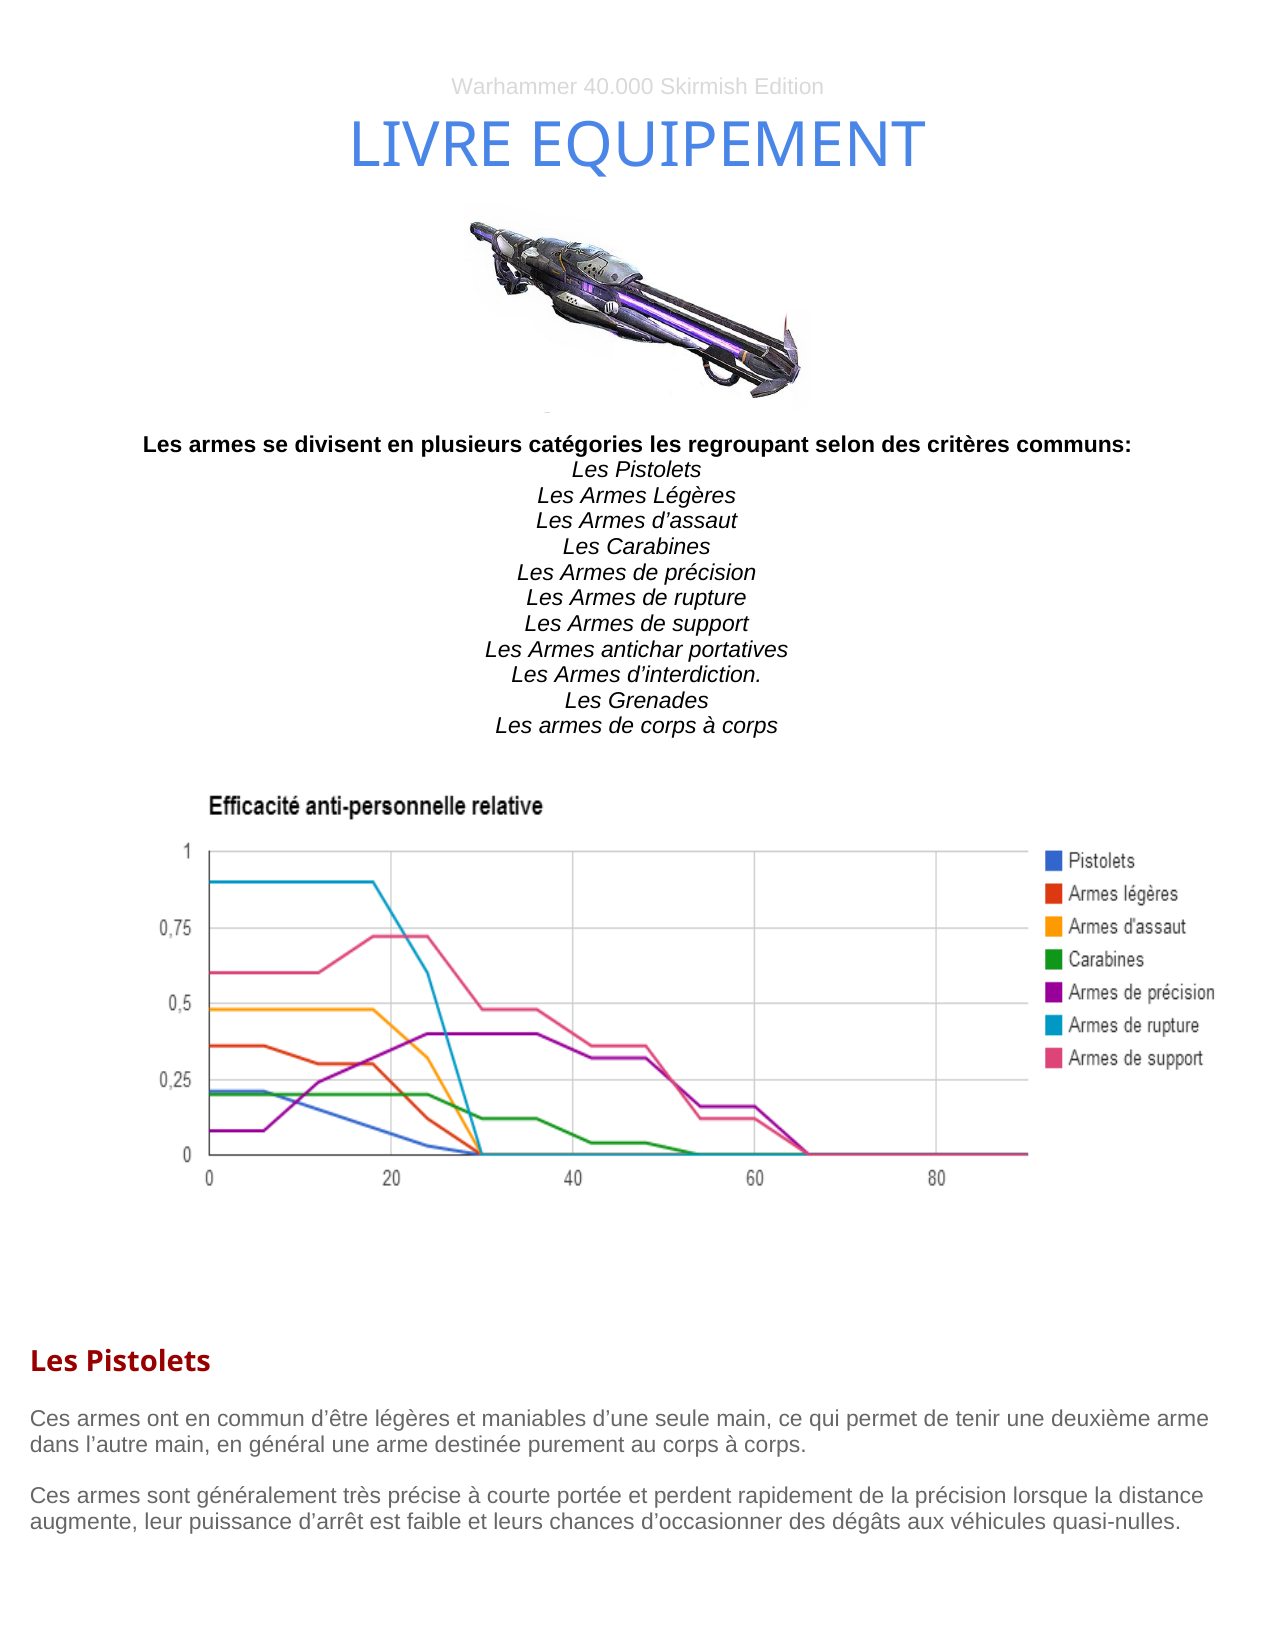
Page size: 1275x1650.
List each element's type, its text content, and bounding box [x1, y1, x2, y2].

text Les Armes de rupture [29, 585, 1246, 611]
text Ces armes ont en commun d’être légères et maniables d’une seule main, ce qui permet de tenir une deuxième arme dans l’autre main, en général une arme destinée purement au corps à corps. [29, 1406, 1246, 1457]
text Les Armes d’assaut [29, 508, 1246, 534]
text Les Armes antichar portatives [29, 636, 1246, 662]
text Ces armes sont généralement très précise à courte portée et perdent rapidement de la précision lorsque la distance augmente, leur puissance d’arrêt est faible et leurs chances d’occasionner des dégâts aux véhicules quasi-nulles. [29, 1483, 1246, 1534]
text Les Grenades [29, 688, 1246, 713]
text Les Armes de précision [29, 559, 1246, 585]
text Les armes se divisent en plusieurs catégories les regroupant selon des critères communs: [29, 431, 1246, 457]
text Les armes de corps à corps [29, 713, 1246, 739]
text Les Carabines [29, 534, 1246, 559]
text Les Armes de support [29, 611, 1246, 636]
text Les Pistolets [29, 457, 1246, 483]
subtitle Les Pistolets [29, 1341, 1246, 1380]
picture [48, 757, 1231, 1250]
picture [464, 203, 811, 413]
text Les Armes d’interdiction. [29, 662, 1246, 688]
text Les Armes Légères [29, 483, 1246, 508]
title LIVRE EQUIPEMENT [29, 99, 1246, 184]
